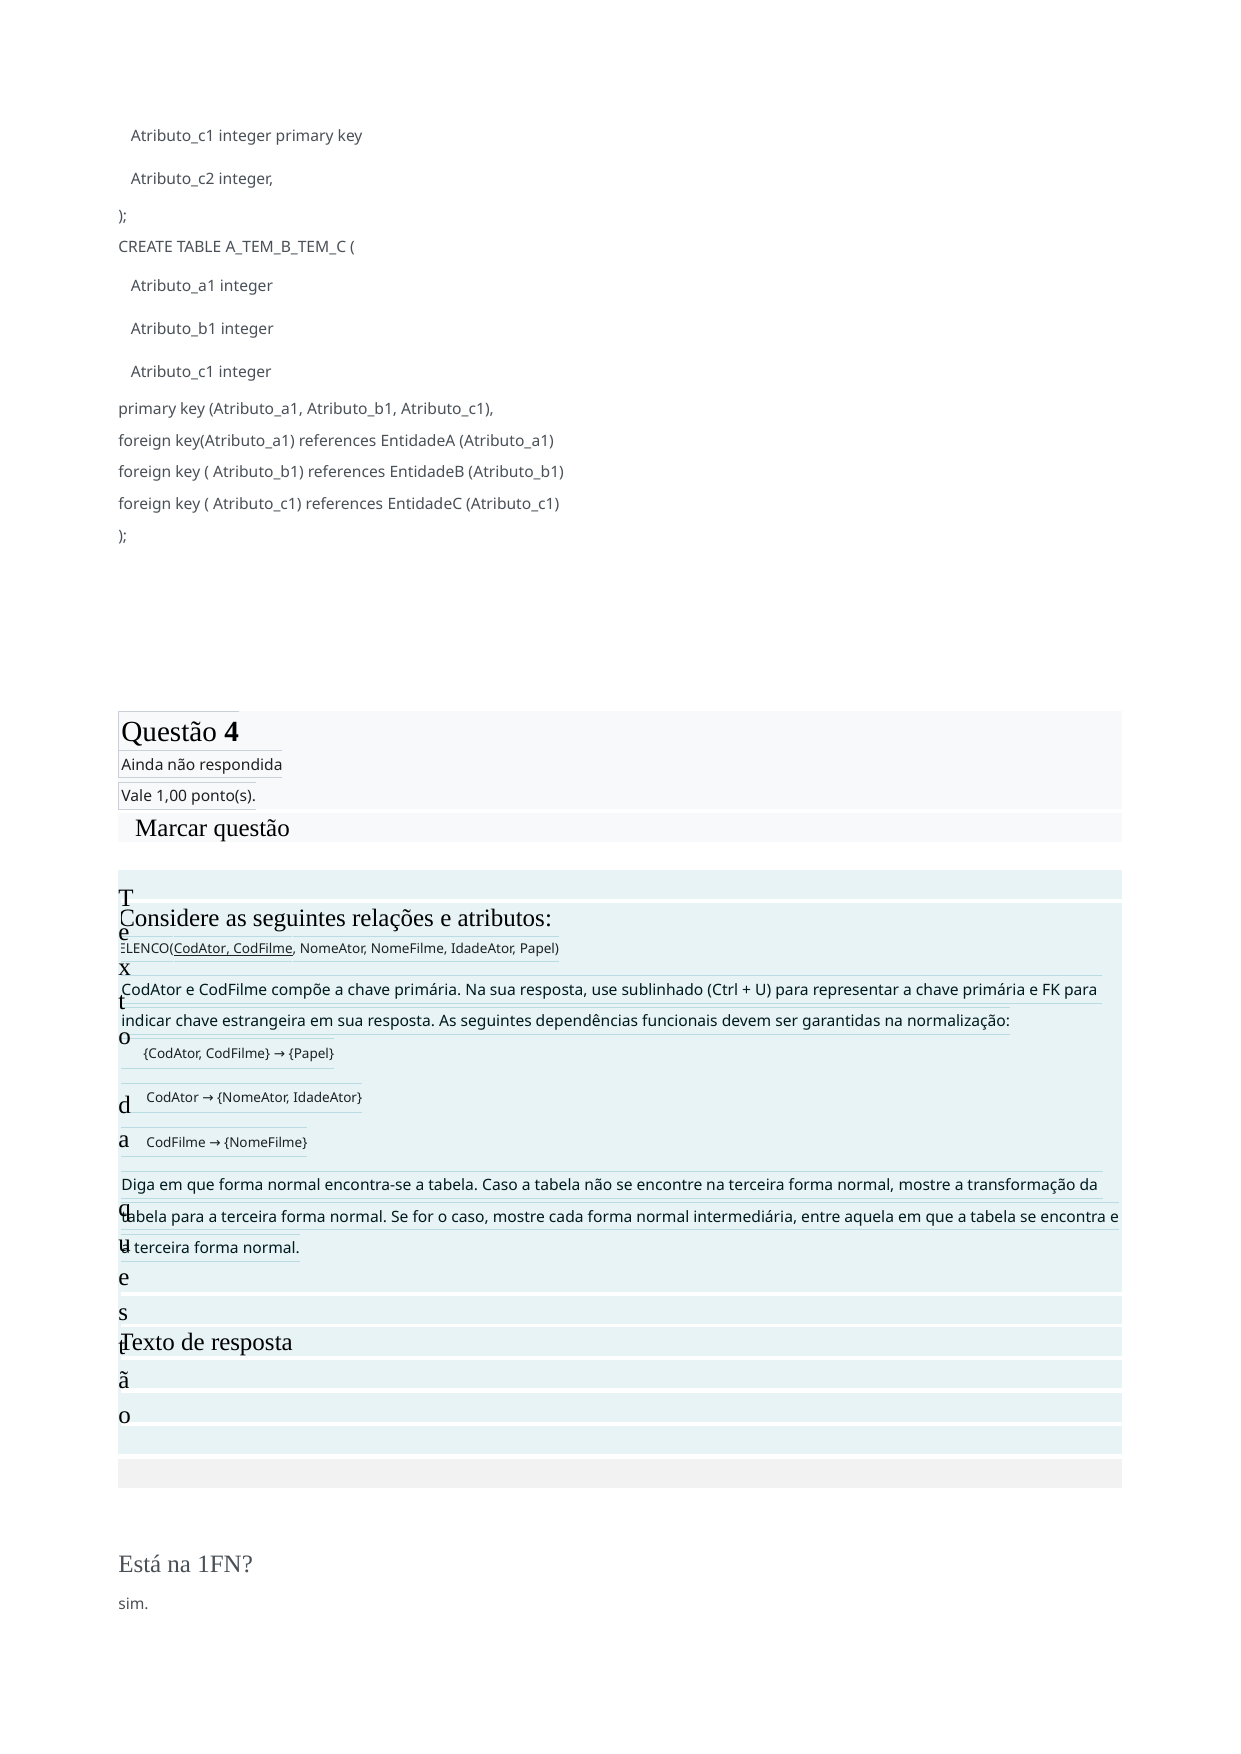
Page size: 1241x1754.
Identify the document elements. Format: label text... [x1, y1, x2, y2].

text sim. [118, 1592, 1122, 1614]
text Vale 1,00 ponto(s). [119, 782, 1122, 809]
subtitle Questão 4 [119, 711, 1122, 750]
text Atributo_a1 integer [118, 268, 1122, 297]
text Atributo_c2 integer, [118, 161, 1122, 190]
text foreign key ( Atributo_b1) references EntidadeB (Atributo_b1) [118, 461, 1122, 482]
text ELENCO(CodAtor, CodFilme, NomeAtor, NomeFilme, IdadeAtor, Papel) [121, 936, 1122, 961]
text Atributo_c1 integer [118, 354, 1122, 383]
text CREATE TABLE A_TEM_B_TEM_C ( [118, 236, 1122, 257]
text foreign key(Atributo_a1) references EntidadeA (Atributo_a1) [118, 429, 1122, 451]
text foreign key ( Atributo_c1) references EntidadeC (Atributo_c1) [118, 493, 1122, 514]
text CodAtor → {NomeAtor, IdadeAtor} [121, 1082, 1122, 1112]
text Considere as seguintes relações e atributos: [121, 903, 1122, 932]
text ); [118, 525, 1122, 546]
text Atributo_c1 integer primary key [118, 118, 1122, 147]
text primary key (Atributo_a1, Atributo_b1, Atributo_c1), [118, 397, 1122, 419]
text Marcar questão [118, 813, 1122, 842]
text {CodAtor, CodFilme} → {Papel} [121, 1038, 1122, 1068]
text Está na 1FN? [118, 1549, 1122, 1578]
text Diga em que forma normal encontra-se a tabela. Caso a tabela não se encontre na terceira forma normal, mostre a transformação da tabela para a terceira forma normal. Se for o caso, mostre cada forma normal intermediária, entre aquela em que a tabela se encontra e a terceira forma normal. [121, 1171, 1122, 1292]
text CodAtor e CodFilme compõe a chave primária. Na sua resposta, use sublinhado (Ctrl + U) para representar a chave primária e FK para indicar chave estrangeira em sua resposta. As seguintes dependências funcionais devem ser garantidas na normalização: [121, 975, 1122, 1034]
text Ainda não respondida [119, 750, 1122, 777]
text ); [118, 204, 1122, 226]
text Atributo_b1 integer [118, 311, 1122, 340]
text Texto de resposta [121, 1327, 1122, 1356]
text CodFilme → {NomeFilme} [121, 1127, 1122, 1156]
